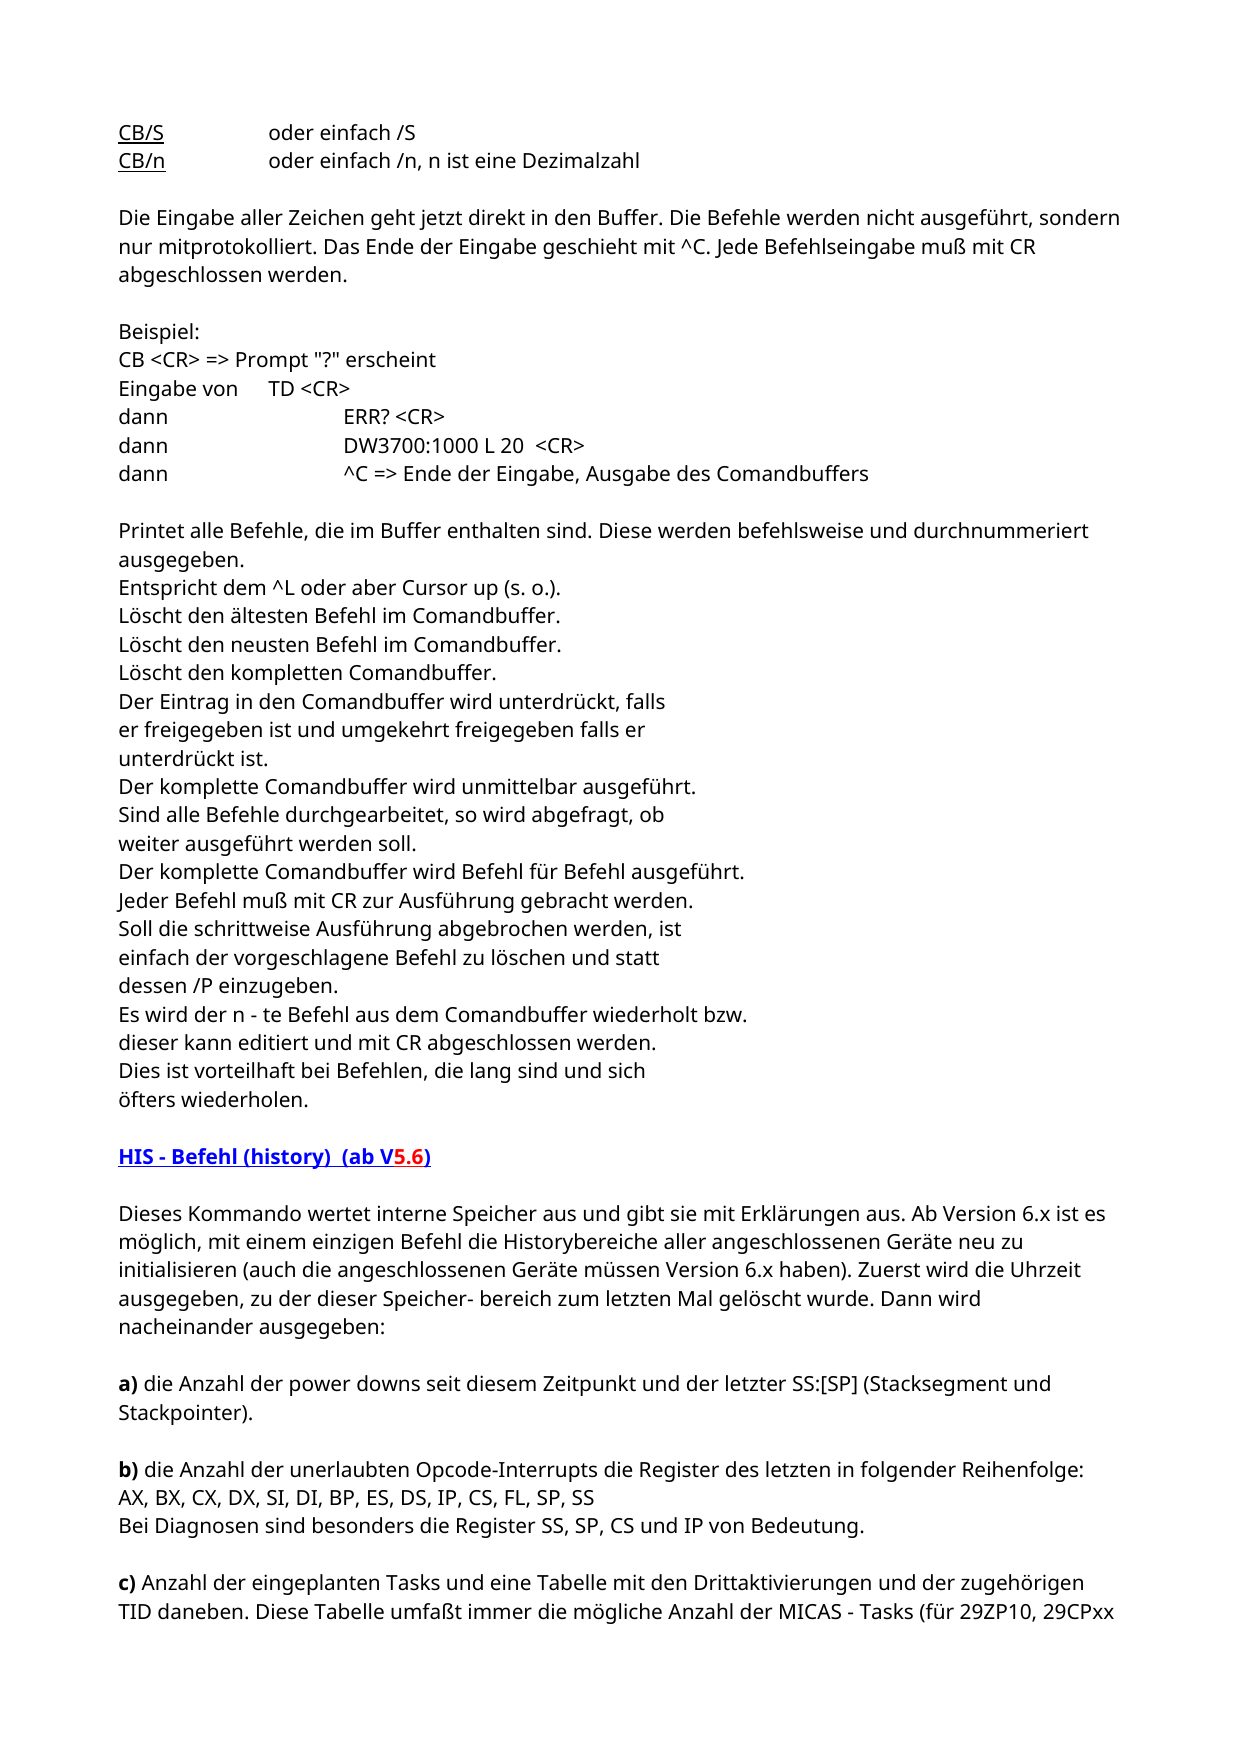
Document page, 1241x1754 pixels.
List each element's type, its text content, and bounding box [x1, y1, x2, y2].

text Löscht den kompletten Comandbuffer. [118, 658, 1122, 687]
text dann DW3700:1000 L 20 <CR> [118, 431, 1122, 459]
text Dieses Kommando wertet interne Speicher aus und gibt sie mit Erklärungen aus. Ab Version 6.x ist es möglich, mit einem einzigen Befehl die Historybereiche aller angeschlossenen Geräte neu zu initialisieren (auch die angeschlossenen Geräte müssen Version 6.x haben). Zuerst wird die Uhrzeit ausgegeben, zu der dieser Speicher- bereich zum letzten Mal gelöscht wurde. Dann wird nacheinander ausgegeben: [118, 1199, 1122, 1341]
text CB/S oder einfach /S [118, 118, 1122, 147]
text Es wird der n - te Befehl aus dem Comandbuffer wiederholt bzw. [118, 1000, 1122, 1028]
text Der komplette Comandbuffer wird Befehl für Befehl ausgeführt. [118, 857, 1122, 886]
text weiter ausgeführt werden soll. [118, 829, 1122, 857]
text Der komplette Comandbuffer wird unmittelbar ausgeführt. [118, 772, 1122, 801]
text öfters wiederholen. [118, 1085, 1122, 1113]
text Löscht den neusten Befehl im Comandbuffer. [118, 630, 1122, 658]
text dieser kann editiert und mit CR abgeschlossen werden. [118, 1028, 1122, 1057]
text Löscht den ältesten Befehl im Comandbuffer. [118, 602, 1122, 630]
text Dies ist vorteilhaft bei Befehlen, die lang sind und sich [118, 1057, 1122, 1085]
text Die Eingabe aller Zeichen geht jetzt direkt in den Buffer. Die Befehle werden nicht ausgeführt, sondern nur mitprotokolliert. Das Ende der Eingabe geschieht mit ^C. Jede Befehlseingabe muß mit CR abgeschlossen werden. [118, 203, 1122, 289]
text Entspricht dem ^L oder aber Cursor up (s. o.). [118, 573, 1122, 602]
text Sind alle Befehle durchgearbeitet, so wird abgefragt, ob [118, 801, 1122, 829]
text er freigegeben ist und umgekehrt freigegeben falls er [118, 715, 1122, 744]
text Eingabe von TD <CR> [118, 374, 1122, 402]
text Soll die schrittweise Ausführung abgebrochen werden, ist [118, 914, 1122, 943]
text Bei Diagnosen sind besonders die Register SS, SP, CS und IP von Bedeutung. [118, 1512, 1122, 1540]
text dessen /P einzugeben. [118, 971, 1122, 1000]
text dann ^C => Ende der Eingabe, Ausgabe des Comandbuffers [118, 459, 1122, 488]
text HIS - Befehl (history) (ab V5.6) [118, 1142, 1122, 1170]
text einfach der vorgeschlagene Befehl zu löschen und statt [118, 943, 1122, 971]
text Printet alle Befehle, die im Buffer enthalten sind. Diese werden befehlsweise und durchnummeriert ausgegeben. [118, 516, 1122, 573]
text Jeder Befehl muß mit CR zur Ausführung gebracht werden. [118, 886, 1122, 914]
text Der Eintrag in den Comandbuffer wird unterdrückt, falls [118, 687, 1122, 715]
text dann ERR? <CR> [118, 402, 1122, 431]
text CB/n oder einfach /n, n ist eine Dezimalzahl [118, 147, 1122, 175]
text unterdrückt ist. [118, 744, 1122, 772]
text Beispiel: [118, 317, 1122, 346]
text a) die Anzahl der power downs seit diesem Zeitpunkt und der letzter SS:[SP] (Stacksegment und Stackpointer). [118, 1369, 1122, 1426]
text CB <CR> => Prompt "?" erscheint [118, 346, 1122, 374]
text b) die Anzahl der unerlaubten Opcode-Interrupts die Register des letzten in folgender Reihenfolge: AX, BX, CX, DX, SI, DI, BP, ES, DS, IP, CS, FL, SP, SS [118, 1455, 1122, 1512]
text c) Anzahl der eingeplanten Tasks und eine Tabelle mit den Drittaktivierungen und der zugehörigen TID daneben. Diese Tabelle umfaßt immer die mögliche Anzahl der MICAS - Tasks (für 29ZP10, 29CPxx [118, 1568, 1122, 1625]
